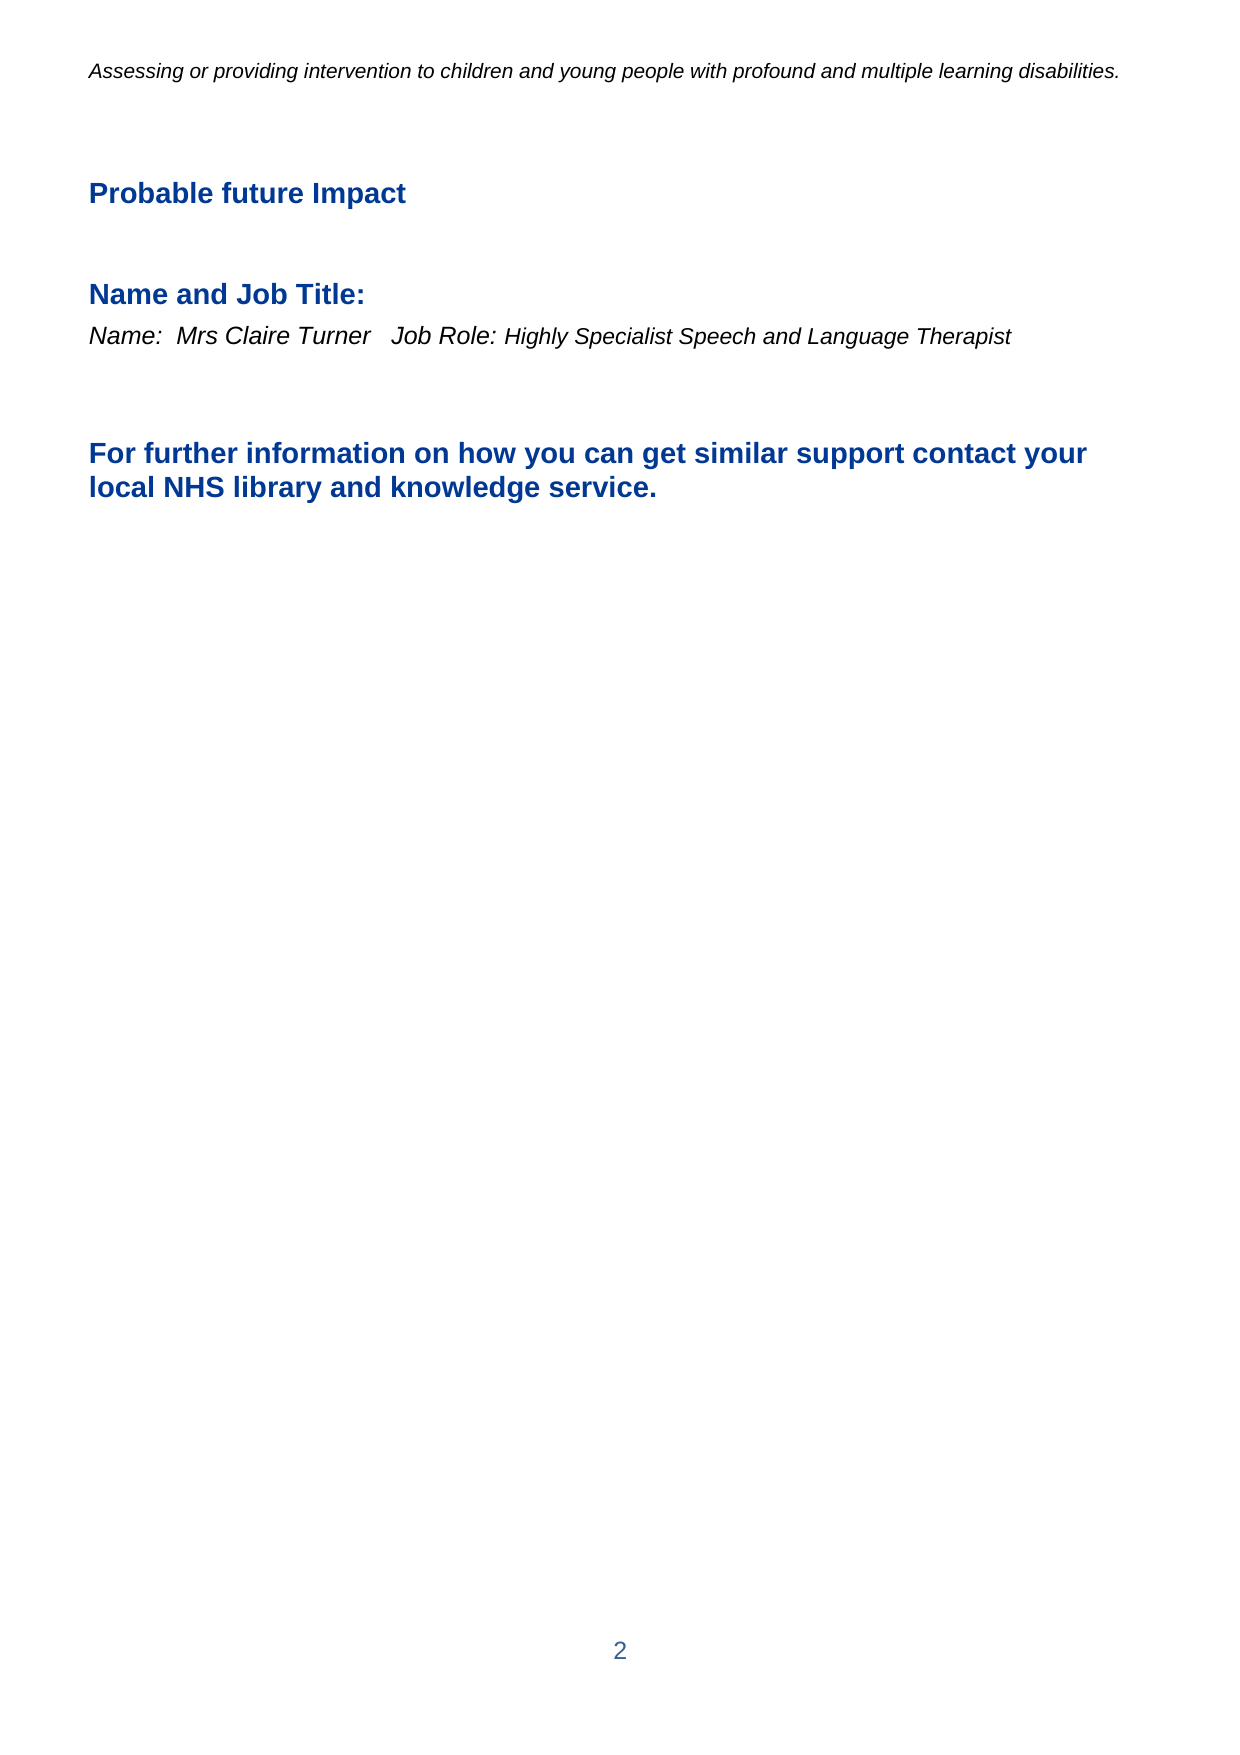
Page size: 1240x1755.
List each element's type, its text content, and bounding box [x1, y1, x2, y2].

text Name: Mrs Claire Turner Job Role: Highly Specialist Speech and Language Therapist [89, 321, 1151, 350]
subtitle For further information on how you can get similar support contact your local NHS library and knowledge service. [89, 436, 1151, 503]
subtitle Name and Job Title: [89, 277, 1151, 311]
subtitle Probable future Impact [89, 176, 1151, 209]
